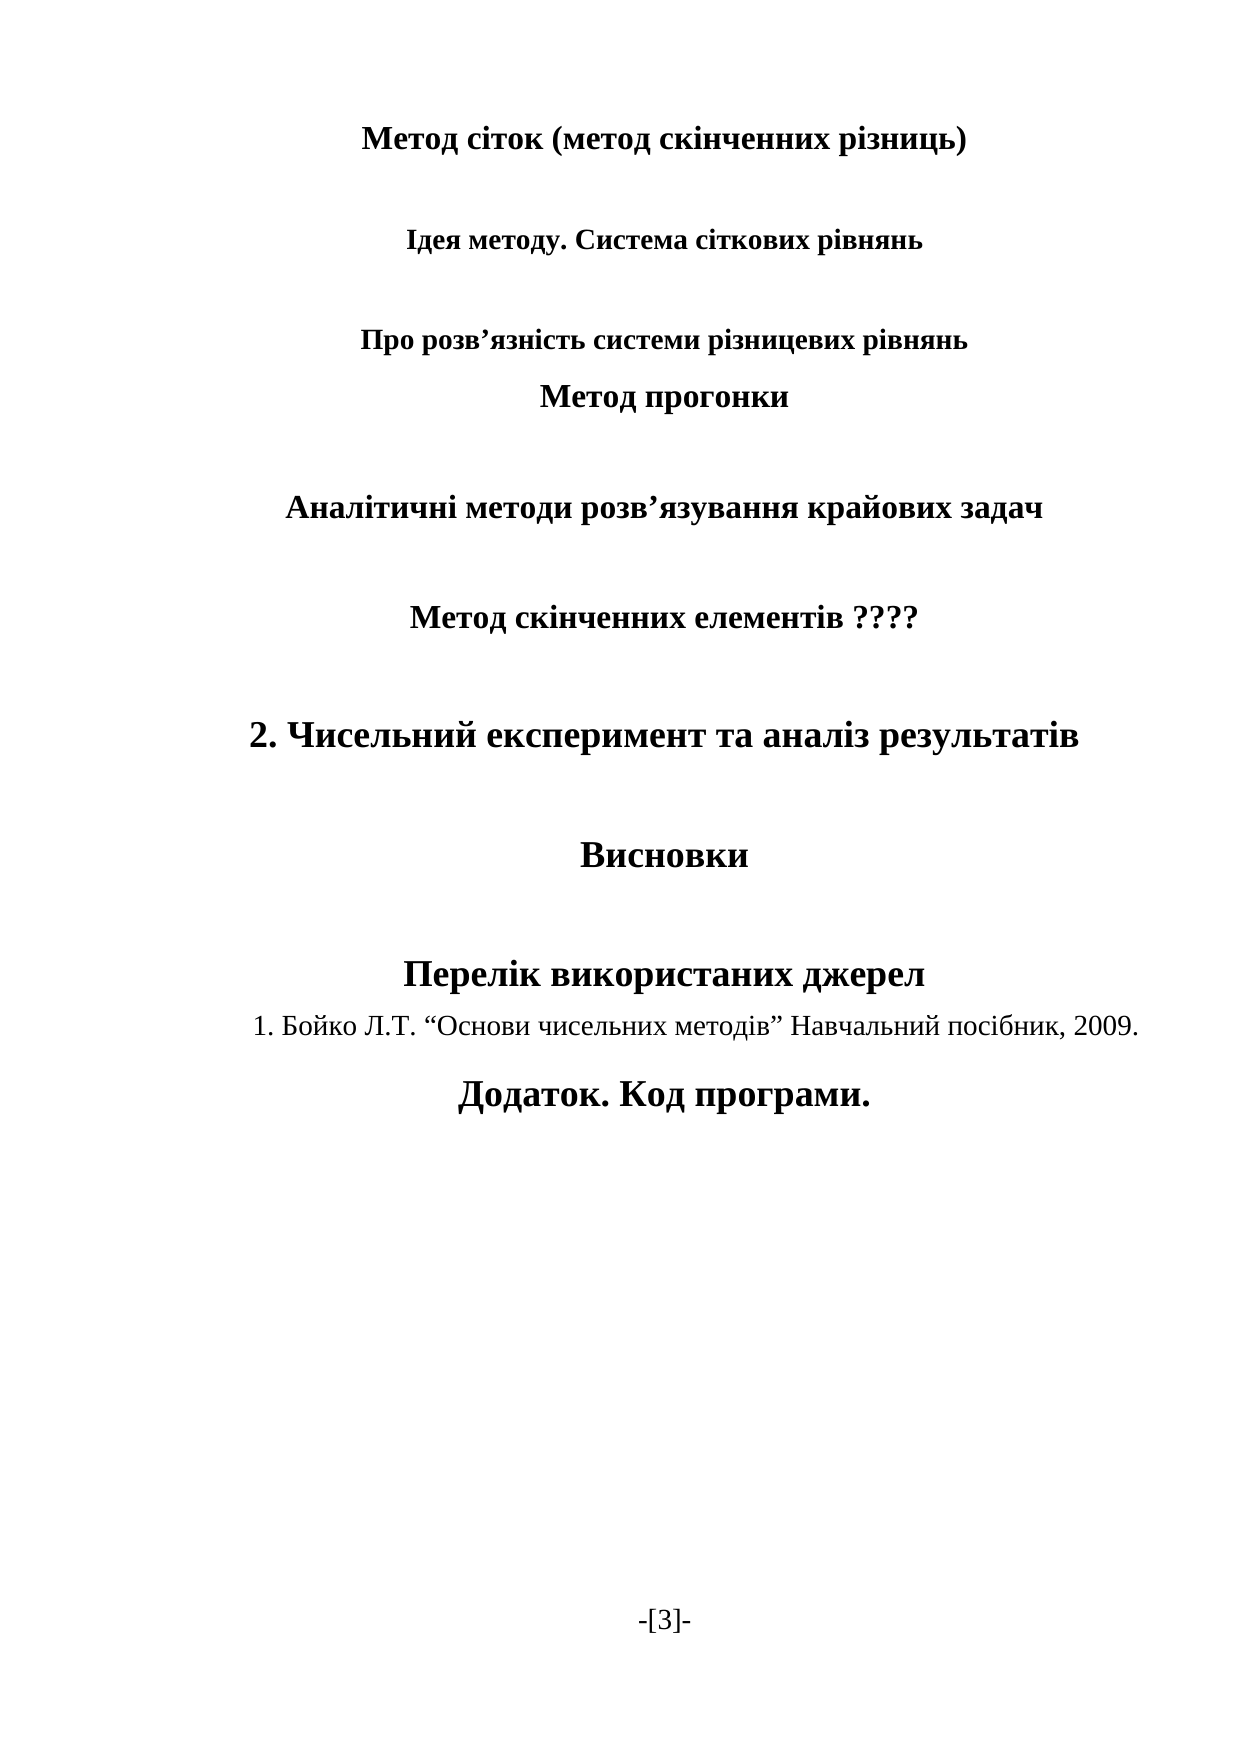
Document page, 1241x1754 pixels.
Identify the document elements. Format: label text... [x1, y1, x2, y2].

text 1. Бойко Л.Т. “Основи чисельних методів” Навчальний посібник, 2009. [177, 1008, 1152, 1041]
subtitle 2. Чисельний експеримент та аналіз результатів [177, 712, 1152, 756]
subtitle Метод скінченних елементів ???? [177, 597, 1152, 636]
subtitle Висновки [177, 832, 1152, 875]
subtitle Ідея методу. Система сіткових рівнянь [177, 222, 1152, 256]
subtitle Аналітичні методи розв’язування крайових задач [177, 487, 1152, 526]
subtitle Метод сіток (метод скінченних різниць) [177, 118, 1152, 157]
subtitle Метод прогонки [177, 376, 1152, 415]
subtitle Додаток. Код програми. [177, 1071, 1152, 1115]
subtitle Про розв’язність системи різницевих рівнянь [177, 322, 1152, 356]
subtitle Перелік використаних джерел [177, 951, 1152, 995]
